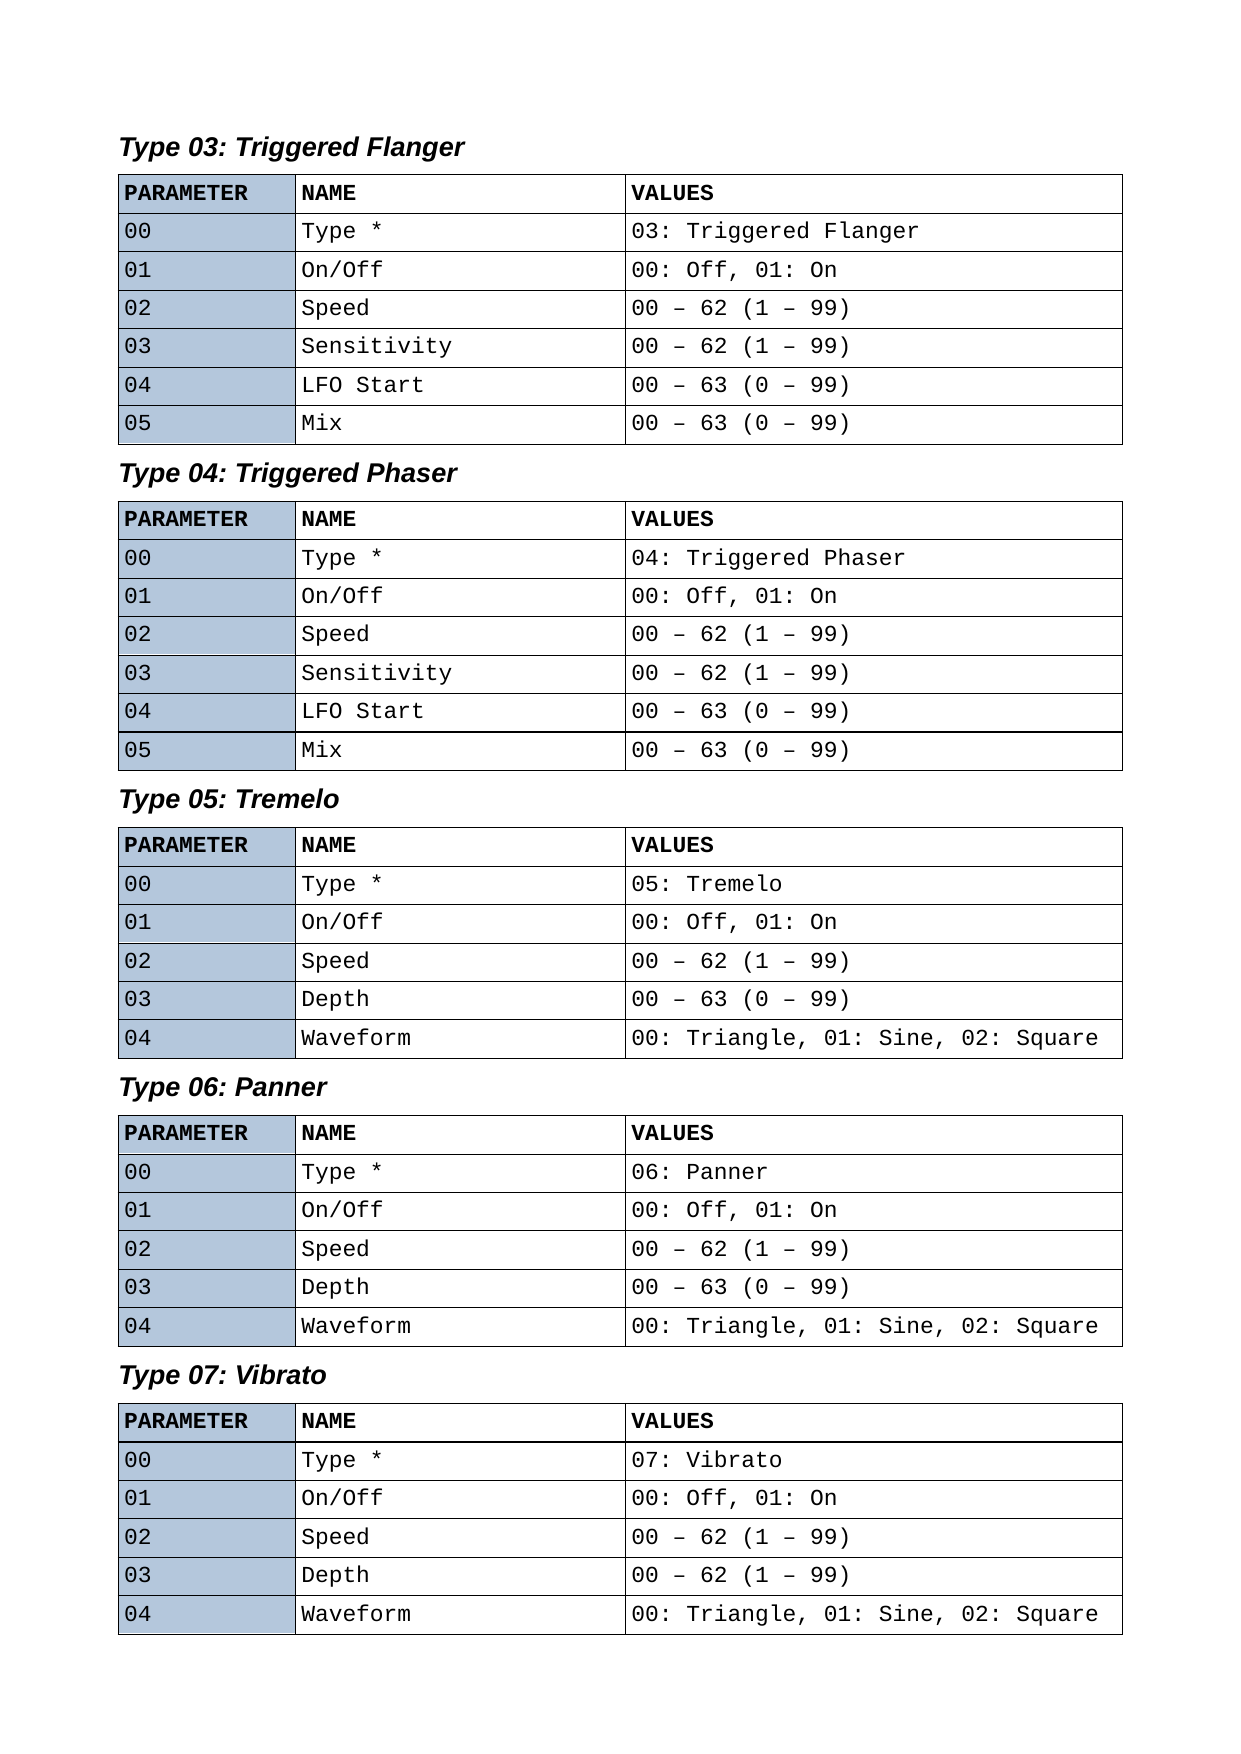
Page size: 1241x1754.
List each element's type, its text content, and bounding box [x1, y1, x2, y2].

table_cell 00: Off, 01: On [626, 1193, 1122, 1230]
table_cell 03 [119, 1270, 295, 1307]
table_cell 00 [119, 1155, 295, 1192]
table_cell Type * [296, 867, 625, 904]
table_cell 01 [119, 579, 295, 616]
table_cell 00: Off, 01: On [626, 579, 1122, 616]
table_cell 02 [119, 1231, 295, 1269]
table_cell Mix [296, 406, 625, 443]
table_cell 00 – 63 (0 – 99) [626, 406, 1122, 443]
table_cell 00 – 63 (0 – 99) [626, 982, 1122, 1019]
table_cell 00 – 62 (1 – 99) [626, 1231, 1122, 1269]
subtitle Type 04: Triggered Phaser [118, 457, 1122, 488]
table_cell 00 [119, 214, 295, 251]
table_cell On/Off [296, 579, 625, 616]
table_cell 07: Vibrato [626, 1443, 1122, 1480]
table_cell 00 – 62 (1 – 99) [626, 291, 1122, 328]
table_cell 00 [119, 540, 295, 578]
table_cell Mix [296, 733, 625, 770]
table_cell 03 [119, 329, 295, 367]
table_header VALUES [626, 175, 1122, 213]
table_header NAME [296, 502, 625, 539]
table_header VALUES [626, 1404, 1122, 1441]
table_cell On/Off [296, 1481, 625, 1518]
table_cell LFO Start [296, 368, 625, 405]
table_cell 00 – 62 (1 – 99) [626, 656, 1122, 693]
table_header PARAMETER [119, 1404, 295, 1441]
table_cell 04 [119, 1596, 295, 1633]
table_cell Type * [296, 1155, 625, 1192]
table_cell 00: Off, 01: On [626, 252, 1122, 290]
table_cell 02 [119, 1519, 295, 1557]
table_cell 00 [119, 1443, 295, 1480]
table_cell 02 [119, 617, 295, 654]
table_cell LFO Start [296, 694, 625, 731]
table_cell Type * [296, 1443, 625, 1480]
table_cell Depth [296, 1558, 625, 1595]
table_cell Sensitivity [296, 656, 625, 693]
table_cell 03 [119, 656, 295, 693]
table_cell 01 [119, 905, 295, 942]
subtitle Type 06: Panner [118, 1071, 1122, 1102]
table_cell 00: Triangle, 01: Sine, 02: Square [626, 1020, 1122, 1058]
table_cell 00 – 62 (1 – 99) [626, 329, 1122, 367]
table_cell 04 [119, 694, 295, 731]
table_cell Waveform [296, 1020, 625, 1058]
table_cell Sensitivity [296, 329, 625, 367]
table_cell 02 [119, 291, 295, 328]
table_cell 00: Off, 01: On [626, 1481, 1122, 1518]
table_header VALUES [626, 1116, 1122, 1153]
table_cell 00: Off, 01: On [626, 905, 1122, 942]
table_cell 00 – 63 (0 – 99) [626, 733, 1122, 770]
table_cell Depth [296, 982, 625, 1019]
table_cell 01 [119, 1193, 295, 1230]
table_cell 00 – 62 (1 – 99) [626, 944, 1122, 981]
table_cell 00 – 62 (1 – 99) [626, 1519, 1122, 1557]
subtitle Type 07: Vibrato [118, 1359, 1122, 1390]
table_cell 01 [119, 1481, 295, 1518]
table_cell 00: Triangle, 01: Sine, 02: Square [626, 1308, 1122, 1346]
table_header NAME [296, 1116, 625, 1153]
table_cell 00 – 63 (0 – 99) [626, 1270, 1122, 1307]
table_cell 01 [119, 252, 295, 290]
table_cell 05 [119, 733, 295, 770]
table_cell 03 [119, 1558, 295, 1595]
table_cell 04: Triggered Phaser [626, 540, 1122, 578]
table_header NAME [296, 175, 625, 213]
table_cell Waveform [296, 1308, 625, 1346]
table_header VALUES [626, 502, 1122, 539]
table_cell Type * [296, 214, 625, 251]
table_cell Depth [296, 1270, 625, 1307]
table_cell 00 – 62 (1 – 99) [626, 617, 1122, 654]
table_cell 05 [119, 406, 295, 443]
table_cell On/Off [296, 252, 625, 290]
table_cell Speed [296, 1519, 625, 1557]
table_cell Type * [296, 540, 625, 578]
table_cell 00 – 63 (0 – 99) [626, 694, 1122, 731]
table_cell 04 [119, 368, 295, 405]
table_cell 06: Panner [626, 1155, 1122, 1192]
subtitle Type 03: Triggered Flanger [118, 131, 1122, 162]
table_cell 03: Triggered Flanger [626, 214, 1122, 251]
table_header PARAMETER [119, 828, 295, 866]
table_cell 00 [119, 867, 295, 904]
table_cell 00 – 62 (1 – 99) [626, 1558, 1122, 1595]
table_cell 02 [119, 944, 295, 981]
table_cell 04 [119, 1308, 295, 1346]
table_header VALUES [626, 828, 1122, 866]
table_cell 04 [119, 1020, 295, 1058]
table_cell Waveform [296, 1596, 625, 1633]
subtitle Type 05: Tremelo [118, 783, 1122, 814]
table_cell 00: Triangle, 01: Sine, 02: Square [626, 1596, 1122, 1633]
table_cell On/Off [296, 1193, 625, 1230]
table_header PARAMETER [119, 502, 295, 539]
table_cell 00 – 63 (0 – 99) [626, 368, 1122, 405]
table_header PARAMETER [119, 175, 295, 213]
table_cell Speed [296, 291, 625, 328]
table_header NAME [296, 1404, 625, 1441]
table_cell Speed [296, 617, 625, 654]
table_cell Speed [296, 944, 625, 981]
table_cell 05: Tremelo [626, 867, 1122, 904]
table_cell 03 [119, 982, 295, 1019]
table_cell On/Off [296, 905, 625, 942]
table_header PARAMETER [119, 1116, 295, 1153]
table_cell Speed [296, 1231, 625, 1269]
table_header NAME [296, 828, 625, 866]
